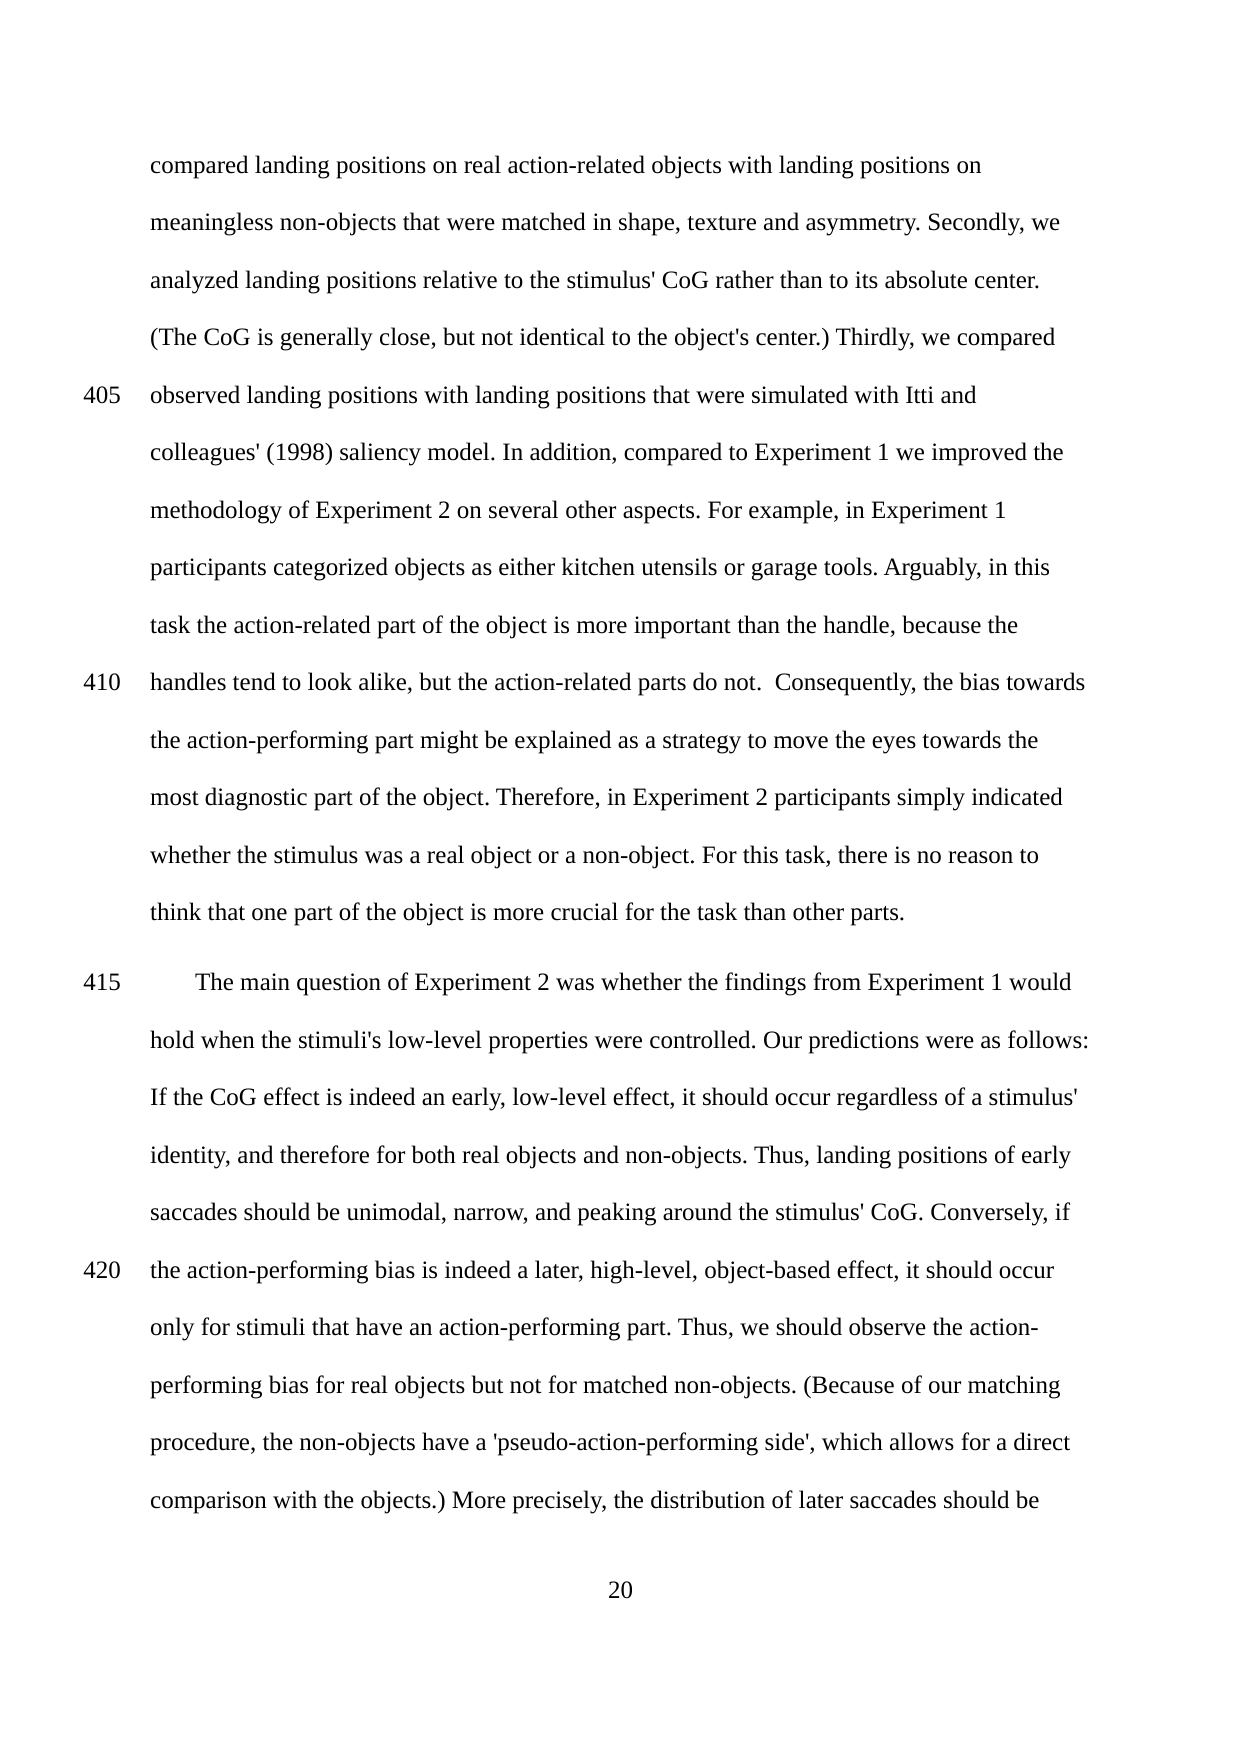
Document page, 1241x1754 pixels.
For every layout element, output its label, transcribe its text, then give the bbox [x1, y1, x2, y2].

text compared landing positions on real action-related objects with landing positions on meaningless non-objects that were matched in shape, texture and asymmetry. Secondly, we analyzed landing positions relative to the stimulus' CoG rather than to its absolute center. (The CoG is generally close, but not identical to the object's center.) Thirdly, we compared observed landing positions with landing positions that were simulated with Itti and colleagues' (1998) saliency model. In addition, compared to Experiment 1 we improved the methodology of Experiment 2 on several other aspects. For example, in Experiment 1 participants categorized objects as either kitchen utensils or garage tools. Arguably, in this task the action-related part of the object is more important than the handle, because the handles tend to look alike, but the action-related parts do not. Consequently, the bias towards the action-performing part might be explained as a strategy to move the eyes towards the most diagnostic part of the object. Therefore, in Experiment 2 participants simply indicated whether the stimulus was a real object or a non-object. For this task, there is no reason to think that one part of the object is more crucial for the task than other parts. [150, 150, 1091, 926]
text The main question of Experiment 2 was whether the findings from Experiment 1 would hold when the stimuli's low-level properties were controlled. Our predictions were as follows: If the CoG effect is indeed an early, low-level effect, it should occur regardless of a stimulus' identity, and therefore for both real objects and non-objects. Thus, landing positions of early saccades should be unimodal, narrow, and peaking around the stimulus' CoG. Conversely, if the action-performing bias is indeed a later, high-level, object-based effect, it should occur only for stimuli that have an action-performing part. Thus, we should observe the action-performing bias for real objects but not for matched non-objects. (Because of our matching procedure, the non-objects have a 'pseudo-action-performing side', which allows for a direct comparison with the objects.) More precisely, the distribution of later saccades should be [150, 967, 1091, 1514]
